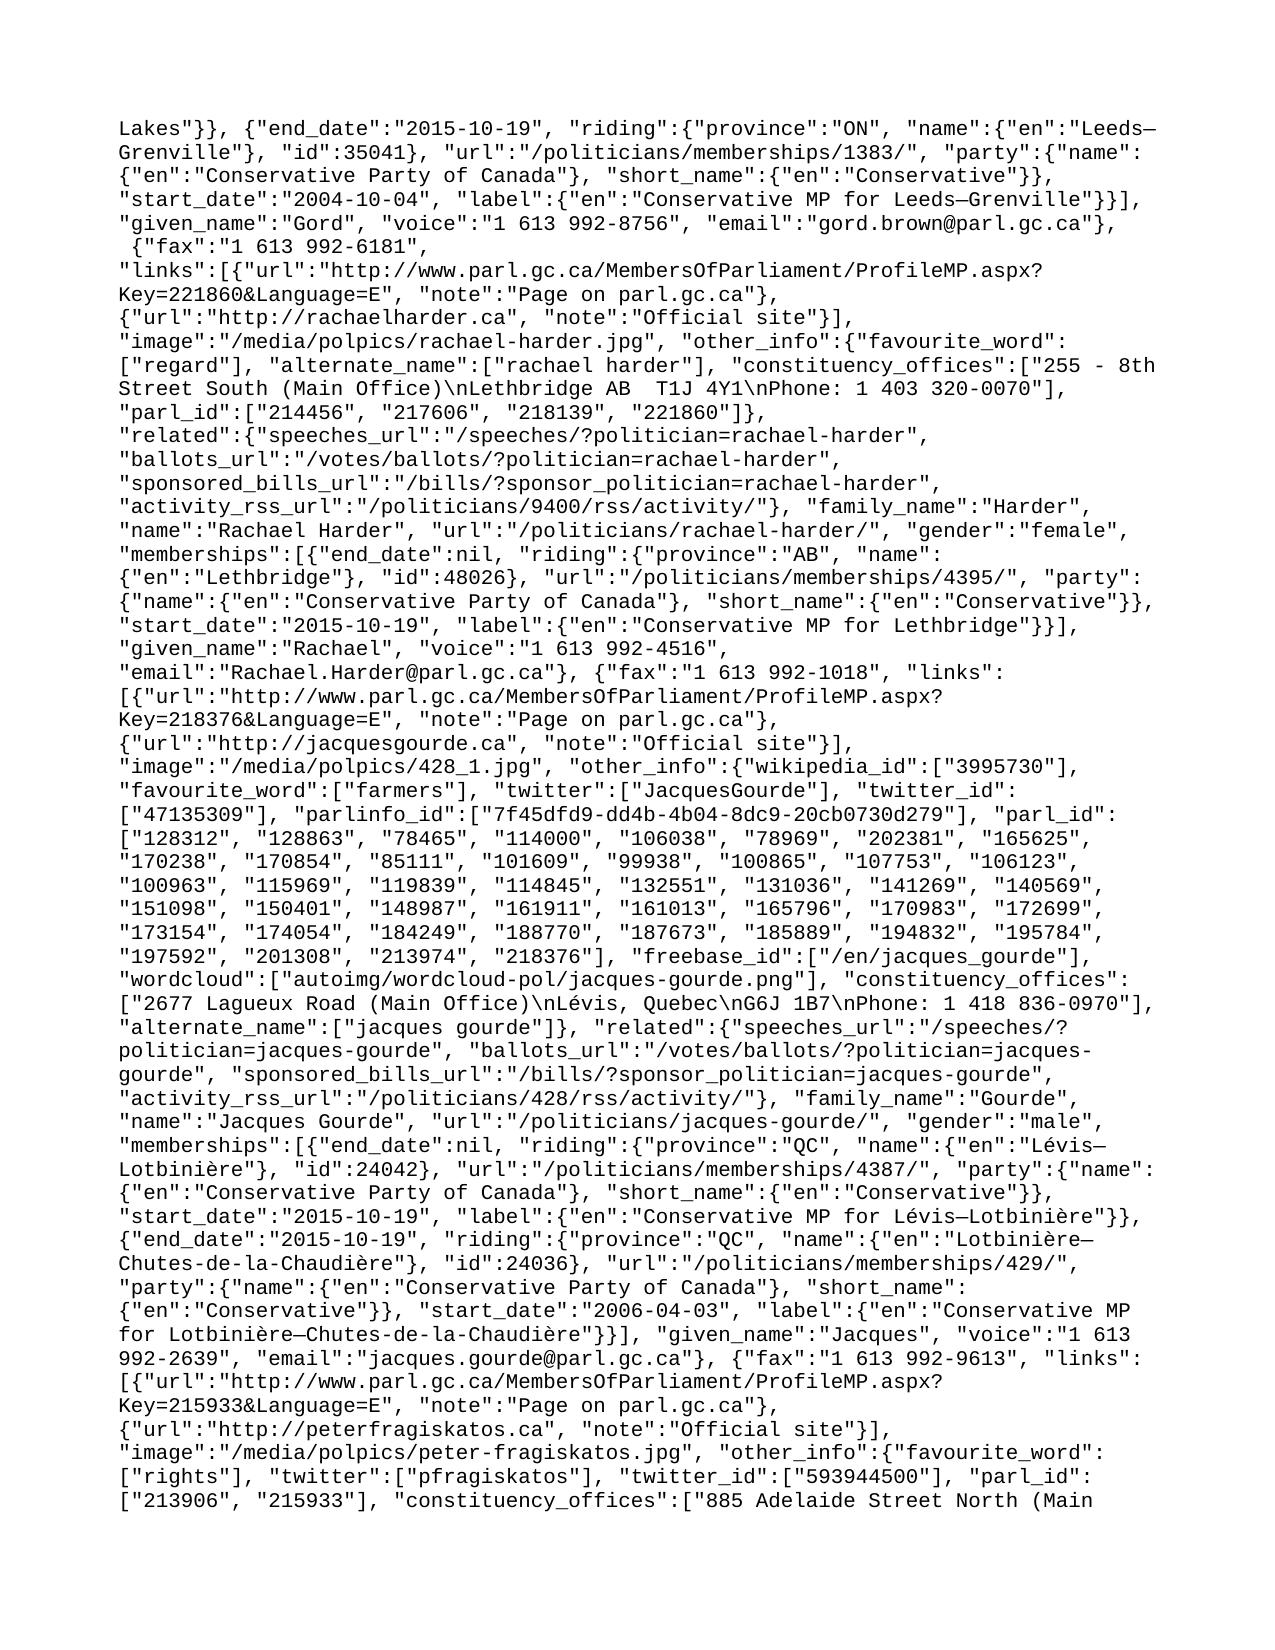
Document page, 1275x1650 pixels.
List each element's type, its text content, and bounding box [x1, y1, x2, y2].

text {"fax":"1 613 992-6181", "links":[{"url":"http://www.parl.gc.ca/MembersOfParliament/ProfileMP.aspx?Key=221860&Language=E", "note":"Page on parl.gc.ca"}, {"url":"http://rachaelharder.ca", "note":"Official site"}], "image":"/media/polpics/rachael-harder.jpg", "other_info":{"favourite_word":["regard"], "alternate_name":["rachael harder"], "constituency_offices":["255 - 8th Street South (Main Office)\nLethbridge AB T1J 4Y1\nPhone: 1 403 320-0070"], "parl_id":["214456", "217606", "218139", "221860"]}, "related":{"speeches_url":"/speeches/?politician=rachael-harder", "ballots_url":"/votes/ballots/?politician=rachael-harder", "sponsored_bills_url":"/bills/?sponsor_politician=rachael-harder", "activity_rss_url":"/politicians/9400/rss/activity/"}, "family_name":"Harder", "name":"Rachael Harder", "url":"/politicians/rachael-harder/", "gender":"female", "memberships":[{"end_date":nil, "riding":{"province":"AB", "name":{"en":"Lethbridge"}, "id":48026}, "url":"/politicians/memberships/4395/", "party":{"name":{"en":"Conservative Party of Canada"}, "short_name":{"en":"Conservative"}}, "start_date":"2015-10-19", "label":{"en":"Conservative MP for Lethbridge"}}], "given_name":"Rachael", "voice":"1 613 992-4516", "email":"Rachael.Harder@parl.gc.ca"}, {"fax":"1 613 992-1018", "links":[{"url":"http://www.parl.gc.ca/MembersOfParliament/ProfileMP.aspx?Key=218376&Language=E", "note":"Page on parl.gc.ca"}, {"url":"http://jacquesgourde.ca", "note":"Official site"}], "image":"/media/polpics/428_1.jpg", "other_info":{"wikipedia_id":["3995730"], "favourite_word":["farmers"], "twitter":["JacquesGourde"], "twitter_id":["47135309"], "parlinfo_id":["7f45dfd9-dd4b-4b04-8dc9-20cb0730d279"], "parl_id":["128312", "128863", "78465", "114000", "106038", "78969", "202381", "165625", "170238", "170854", "85111", "101609", "99938", "100865", "107753", "106123", "100963", "115969", "119839", "114845", "132551", "131036", "141269", "140569", "151098", "150401", "148987", "161911", "161013", "165796", "170983", "172699", "173154", "174054", "184249", "188770", "187673", "185889", "194832", "195784", "197592", "201308", "213974", "218376"], "freebase_id":["/en/jacques_gourde"], "wordcloud":["autoimg/wordcloud-pol/jacques-gourde.png"], "constituency_offices":["2677 Lagueux Road (Main Office)\nLévis, Quebec\nG6J 1B7\nPhone: 1 418 836-0970"], "alternate_name":["jacques gourde"]}, "related":{"speeches_url":"/speeches/?politician=jacques-gourde", "ballots_url":"/votes/ballots/?politician=jacques-gourde", "sponsored_bills_url":"/bills/?sponsor_politician=jacques-gourde", "activity_rss_url":"/politicians/428/rss/activity/"}, "family_name":"Gourde", "name":"Jacques Gourde", "url":"/politicians/jacques-gourde/", "gender":"male", "memberships":[{"end_date":nil, "riding":{"province":"QC", "name":{"en":"Lévis—Lotbinière"}, "id":24042}, "url":"/politicians/memberships/4387/", "party":{"name":{"en":"Conservative Party of Canada"}, "short_name":{"en":"Conservative"}}, "start_date":"2015-10-19", "label":{"en":"Conservative MP for Lévis—Lotbinière"}}, {"end_date":"2015-10-19", "riding":{"province":"QC", "name":{"en":"Lotbinière—Chutes-de-la-Chaudière"}, "id":24036}, "url":"/politicians/memberships/429/", "party":{"name":{"en":"Conservative Party of Canada"}, "short_name":{"en":"Conservative"}}, "start_date":"2006-04-03", "label":{"en":"Conservative MP for Lotbinière—Chutes-de-la-Chaudière"}}], "given_name":"Jacques", "voice":"1 613 992-2639", "email":"jacques.gourde@parl.gc.ca"}, {"fax":"1 613 992-9613", "links":[{"url":"http://www.parl.gc.ca/MembersOfParliament/ProfileMP.aspx?Key=215933&Language=E", "note":"Page on parl.gc.ca"}, {"url":"http://peterfragiskatos.ca", "note":"Official site"}], "image":"/media/polpics/peter-fragiskatos.jpg", "other_info":{"favourite_word":["rights"], "twitter":["pfragiskatos"], "twitter_id":["593944500"], "parl_id":["213906", "215933"], "constituency_offices":["885 Adelaide Street North (Main [118, 236, 1157, 1513]
text Lakes"}}, {"end_date":"2015-10-19", "riding":{"province":"ON", "name":{"en":"Leeds—Grenville"}, "id":35041}, "url":"/politicians/memberships/1383/", "party":{"name":{"en":"Conservative Party of Canada"}, "short_name":{"en":"Conservative"}}, "start_date":"2004-10-04", "label":{"en":"Conservative MP for Leeds—Grenville"}}], "given_name":"Gord", "voice":"1 613 992-8756", "email":"gord.brown@parl.gc.ca"}, [118, 118, 1157, 236]
